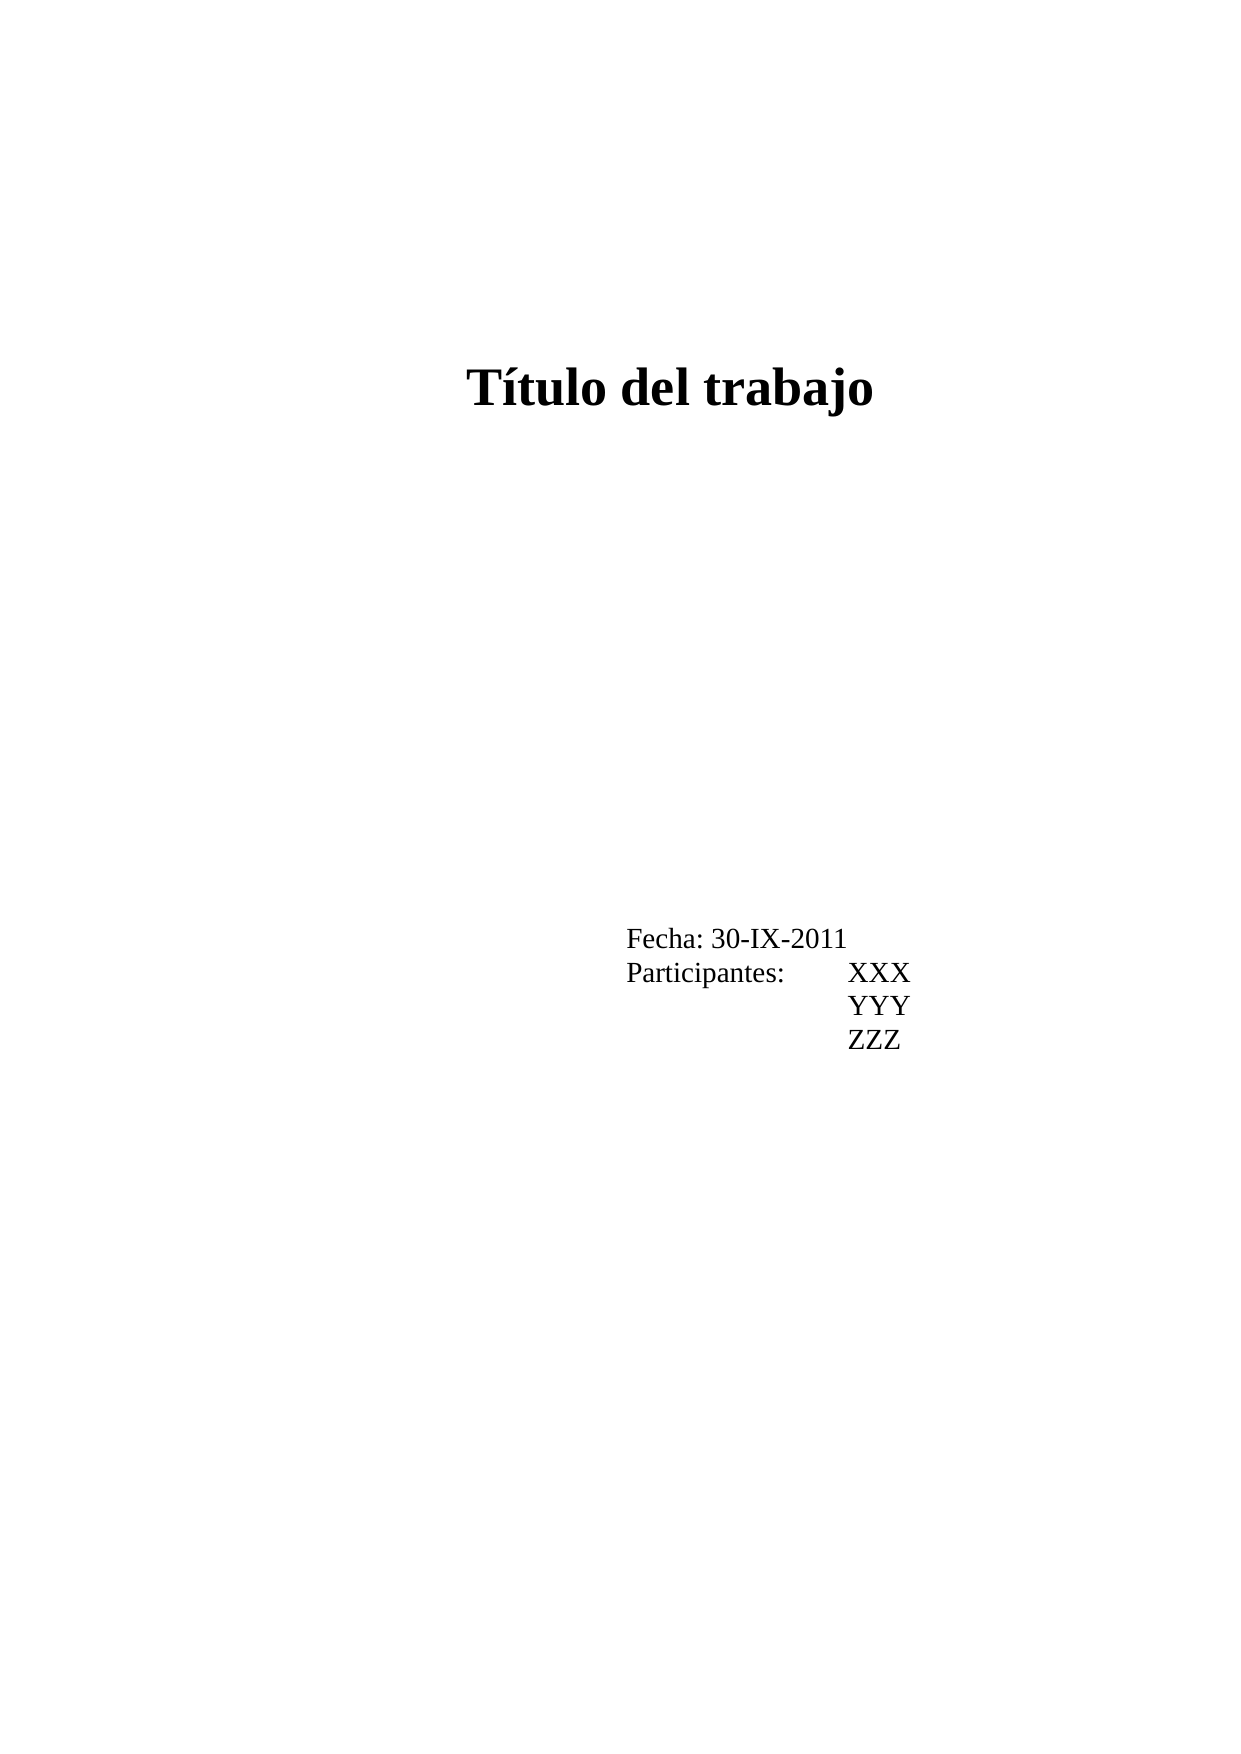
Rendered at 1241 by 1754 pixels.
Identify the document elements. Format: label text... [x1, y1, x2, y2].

text Fecha: 30-IX-2011 [626, 921, 1122, 955]
text YYY [626, 988, 1122, 1022]
text Participantes: XXX [626, 955, 1122, 988]
text Título del trabajo [218, 354, 1122, 417]
text ZZZ [626, 1022, 1122, 1055]
